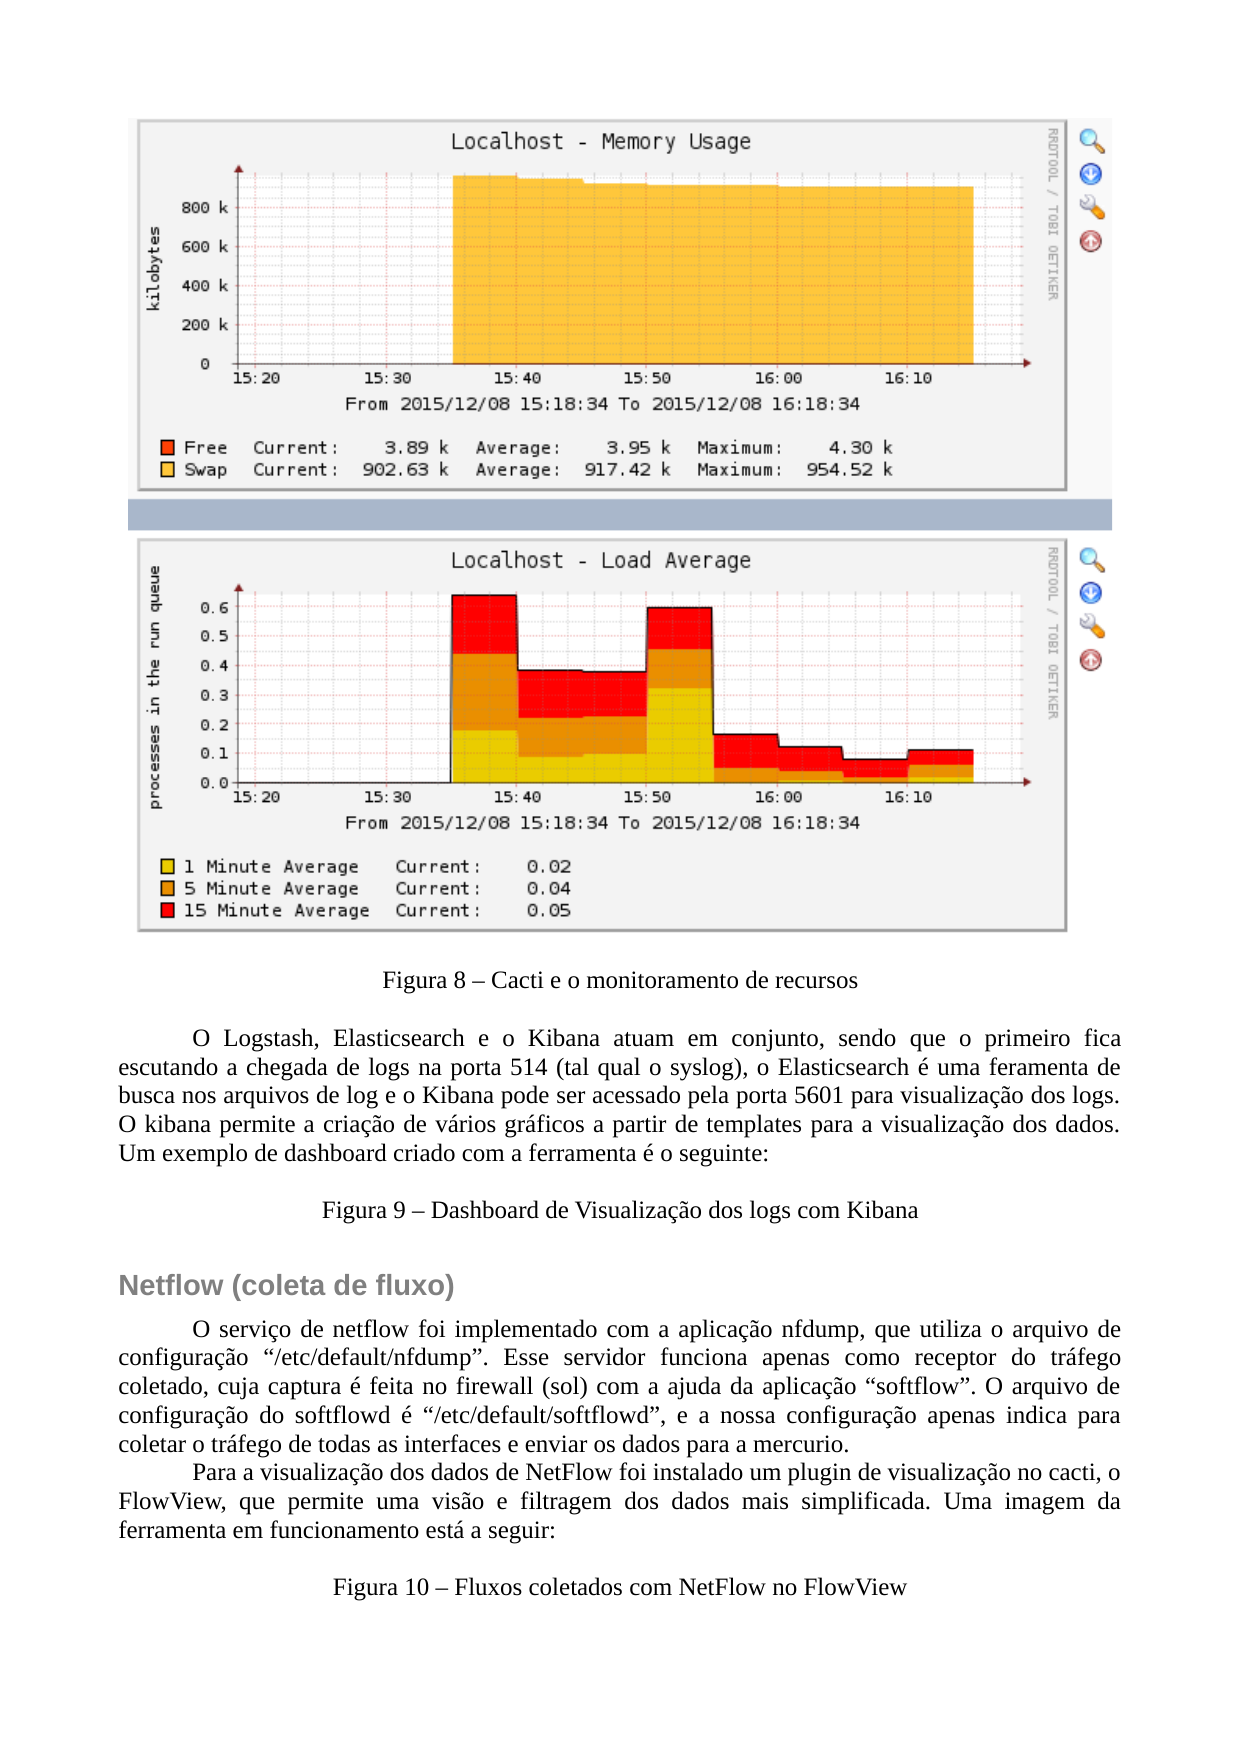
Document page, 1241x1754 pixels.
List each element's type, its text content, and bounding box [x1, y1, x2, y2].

text Figura 9 – Dashboard de Visualização dos logs com Kibana [118, 1196, 1122, 1224]
text Para a visualização dos dados de NetFlow foi instalado um plugin de visualização no cacti, o FlowView, que permite uma visão e filtragem dos dados mais simplificada. Uma imagem da ferramenta em funcionamento está a seguir: [118, 1457, 1122, 1544]
text Figura 8 – Cacti e o monitoramento de recursos [118, 966, 1122, 994]
text O Logstash, Elasticsearch e o Kibana atuam em conjunto, sendo que o primeiro fica escutando a chegada de logs na porta 514 (tal qual o syslog), o Elasticsearch é uma feramenta de busca nos arquivos de log e o Kibana pode ser acessado pela porta 5601 para visualização dos logs. O kibana permite a criação de vários gráficos a partir de templates para a visualização dos dados. Um exemplo de dashboard criado com a ferramenta é o seguinte: [118, 1023, 1122, 1167]
picture [128, 118, 1113, 937]
subtitle Netflow (coleta de fluxo) [118, 1268, 1122, 1301]
text Figura 10 – Fluxos coletados com NetFlow no FlowView [118, 1572, 1122, 1601]
text O serviço de netflow foi implementado com a aplicação nfdump, que utiliza o arquivo de configuração “/etc/default/nfdump”. Esse servidor funciona apenas como receptor do tráfego coletado, cuja captura é feita no firewall (sol) com a ajuda da aplicação “softflow”. O arquivo de configuração do softflowd é “/etc/default/softflowd”, e a nossa configuração apenas indica para coletar o tráfego de todas as interfaces e enviar os dados para a mercurio. [118, 1314, 1122, 1457]
